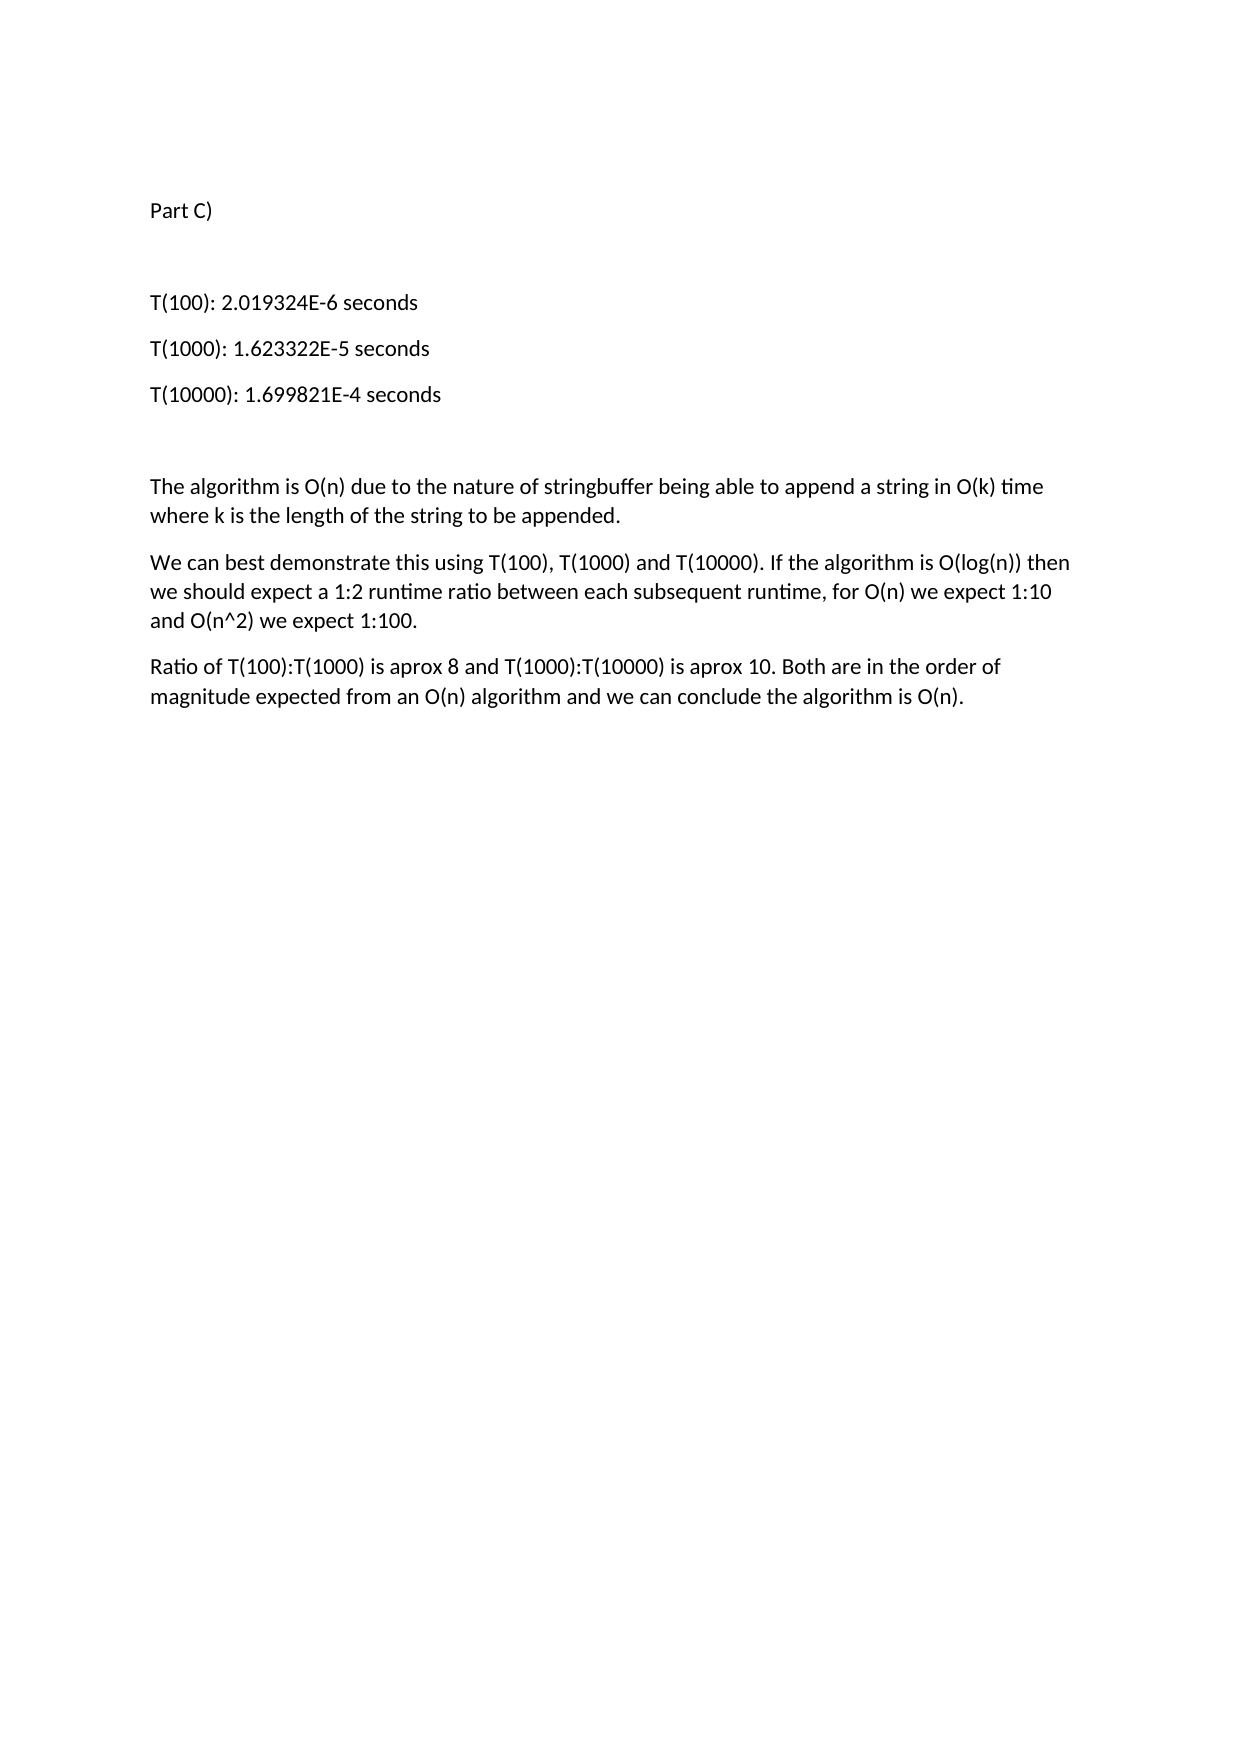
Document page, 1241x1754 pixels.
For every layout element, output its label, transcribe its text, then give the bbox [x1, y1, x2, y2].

text Ratio of T(100):T(1000) is aprox 8 and T(1000):T(10000) is aprox 10. Both are in the order of magnitude expected from an O(n) algorithm and we can conclude the algorithm is O(n). [150, 652, 1090, 710]
text We can best demonstrate this using T(100), T(1000) and T(10000). If the algorithm is O(log(n)) then we should expect a 1:2 runtime ratio between each subsequent runtime, for O(n) we expect 1:10 and O(n^2) we expect 1:100. [150, 548, 1090, 634]
text T(10000): 1.699821E-4 seconds [150, 380, 1090, 408]
text The algorithm is O(n) due to the nature of stringbuffer being able to append a string in O(k) time where k is the length of the string to be appended. [150, 472, 1090, 530]
text T(100): 2.019324E-6 seconds [150, 288, 1090, 316]
text Part C) [150, 196, 1090, 224]
text T(1000): 1.623322E-5 seconds [150, 334, 1090, 362]
